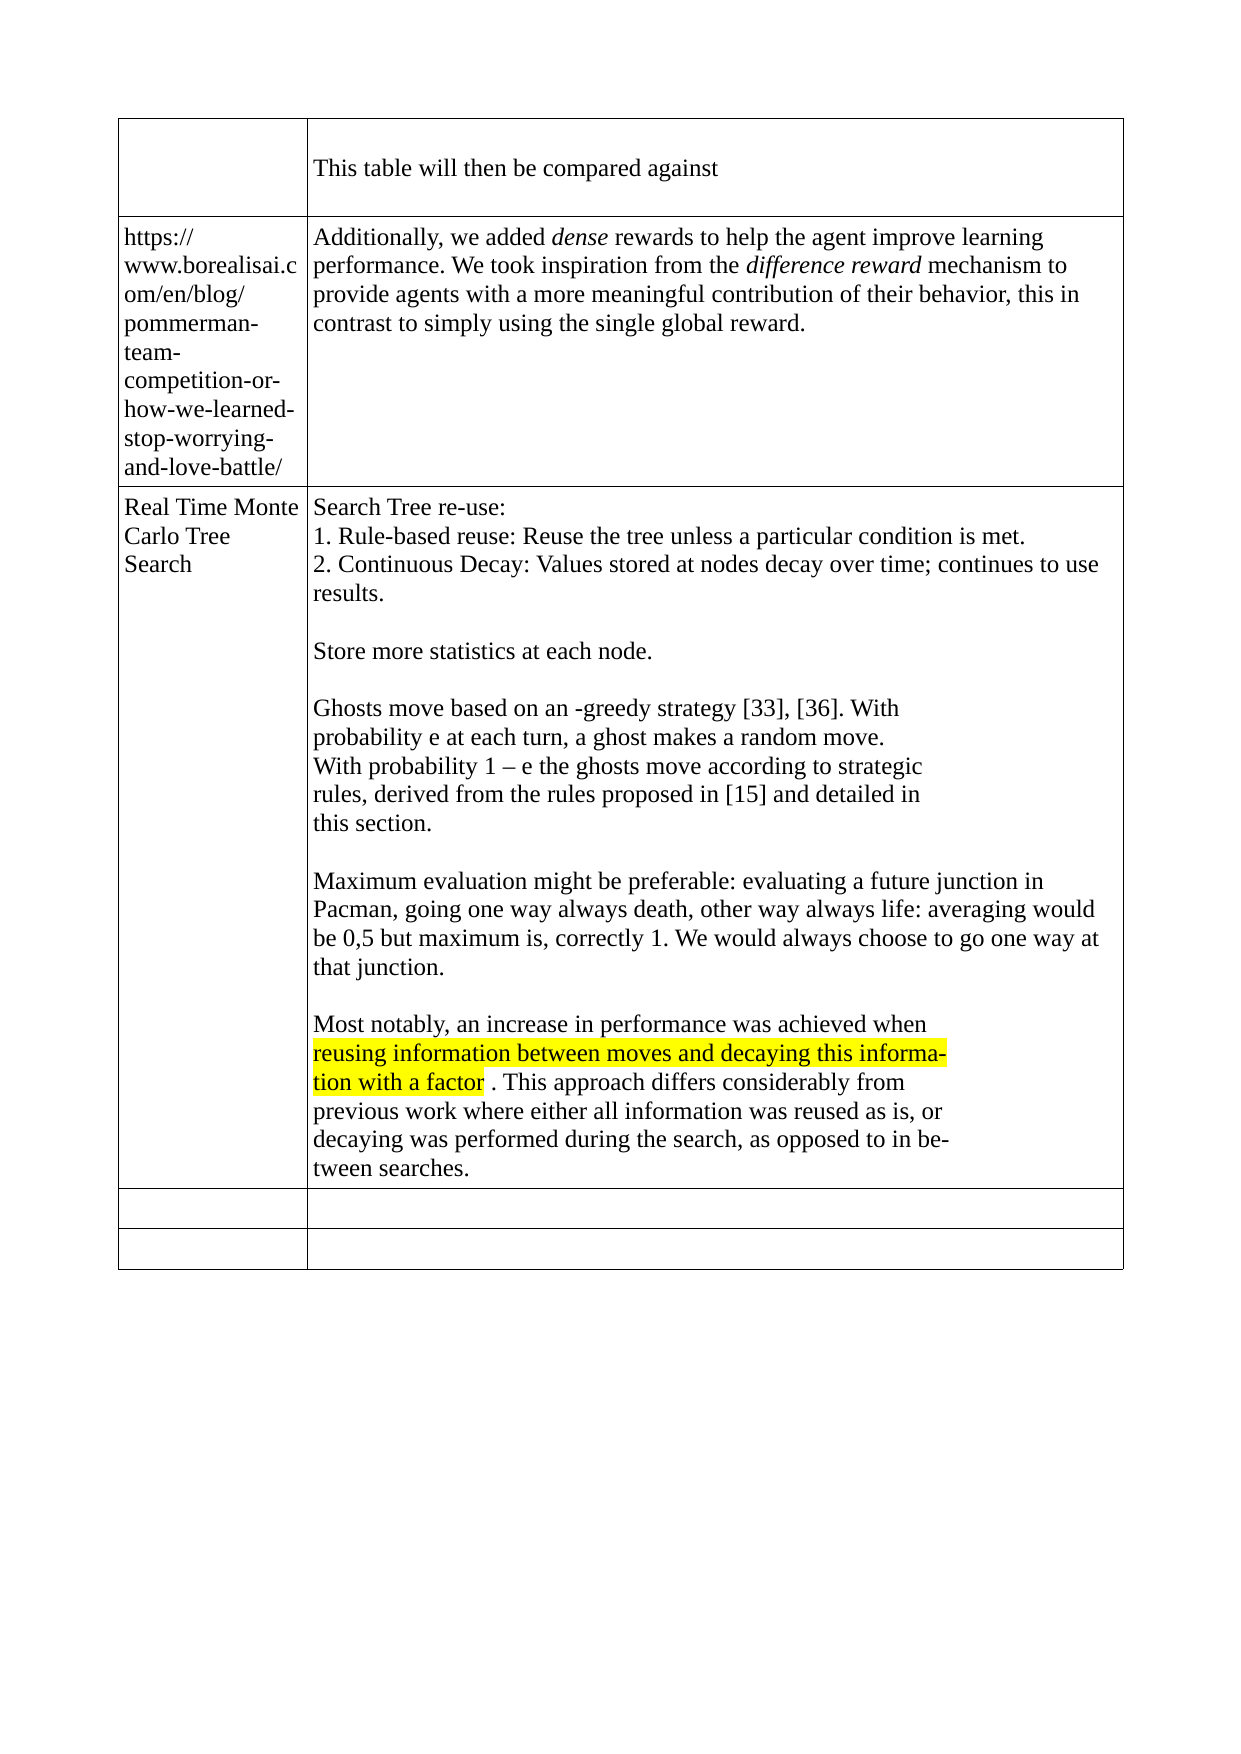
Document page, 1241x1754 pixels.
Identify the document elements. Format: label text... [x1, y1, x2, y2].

table_cell [119, 119, 307, 216]
table_cell This table will then be compared against [308, 119, 1123, 216]
table_cell Additionally, we added dense rewards to help the agent improve learning performance. We took inspiration from the difference reward mechanism to provide agents with a more meaningful contribution of their behavior, this in contrast to simply using the single global reward. [308, 217, 1123, 486]
table_cell [119, 1189, 307, 1228]
table_cell Search Tree re-use: 1. Rule-based reuse: Reuse the tree unless a particular condition is met. 2. Continuous Decay: Values stored at nodes decay over time; continues to use results. Store more statistics at each node. Ghosts move based on an -greedy strategy [33], [36]. With probability e at each turn, a ghost makes a random move. With probability 1 – e the ghosts move according to strategic rules, derived from the rules proposed in [15] and detailed in this section. Maximum evaluation might be preferable: evaluating a future junction in Pacman, going one way always death, other way always life: averaging would be 0,5 but maximum is, correctly 1. We would always choose to go one way at that junction. Most notably, an increase in performance was achieved when reusing information between moves and decaying this informa- tion with a factor . This approach differs considerably from previous work where either all information was reused as is, or decaying was performed during the search, as opposed to in be- tween searches. [308, 487, 1123, 1188]
table_cell Real Time Monte Carlo Tree Search [119, 487, 307, 1188]
table_cell [119, 1229, 307, 1268]
table_cell [308, 1189, 1123, 1228]
table_cell [308, 1229, 1123, 1268]
table_cell https://www.borealisai.com/en/blog/pommerman-team-competition-or-how-we-learned-stop-worrying-and-love-battle/ [119, 217, 307, 486]
